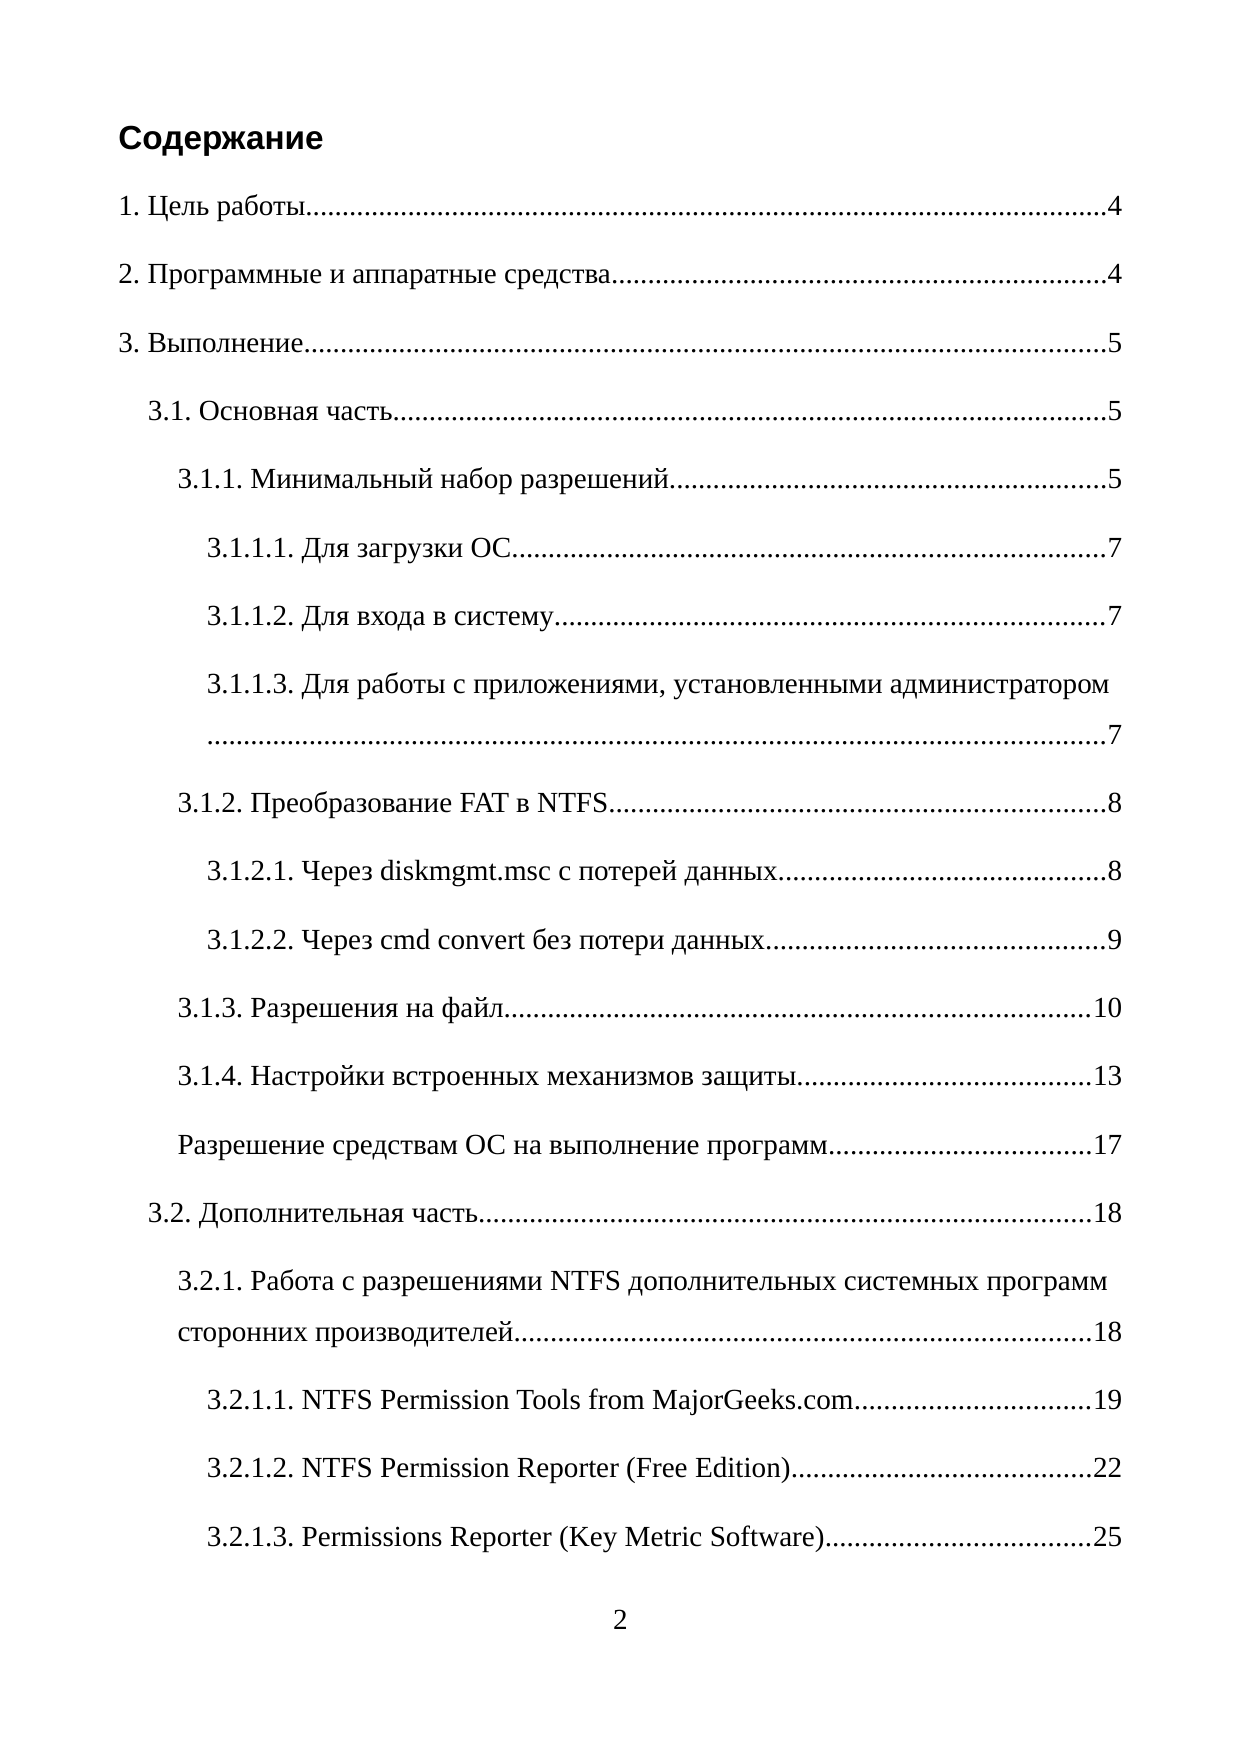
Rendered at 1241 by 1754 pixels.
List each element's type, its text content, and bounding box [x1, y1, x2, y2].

text 3.1.2. Преобразование FAT в NTFS 8 [177, 785, 1122, 819]
text 3.1.1.1. Для загрузки ОС 7 [207, 530, 1122, 563]
text Разрешение средствам ОС на выполнение программ 17 [177, 1127, 1122, 1160]
text 3. Выполнение 5 [118, 325, 1122, 358]
text 3.2.1. Работа с разрешениями NTFS дополнительных системных программ сторонних производителей 18 [177, 1263, 1122, 1347]
text 3.1.1. Минимальный набор разрешений 5 [177, 462, 1122, 495]
text 3.1.3. Разрешения на файл 10 [177, 990, 1122, 1024]
text 3.1.1.2. Для входа в систему 7 [207, 598, 1122, 632]
text 3.2.1.2. NTFS Permission Reporter (Free Edition) 22 [207, 1451, 1122, 1484]
subtitle Содержание [118, 118, 1122, 157]
text 3.2. Дополнительная часть 18 [148, 1195, 1122, 1229]
text 3.1.1.3. Для работы с приложениями, установленными администратором 7 [207, 667, 1122, 750]
text 3.1.2.2. Через cmd convert без потери данных 9 [207, 922, 1122, 955]
text 3.2.1.1. NTFS Permission Tools from MajorGeeks.com 19 [207, 1382, 1122, 1416]
text 3.1. Основная часть 5 [148, 393, 1122, 427]
text 3.1.4. Настройки встроенных механизмов защиты 13 [177, 1058, 1122, 1092]
text 1. Цель работы 4 [118, 188, 1122, 222]
text 2. Программные и аппаратные средства 4 [118, 257, 1122, 290]
text 3.2.1.3. Permissions Reporter (Key Metric Software) 25 [207, 1519, 1122, 1552]
text 3.1.2.1. Через diskmgmt.msc с потерей данных 8 [207, 853, 1122, 887]
